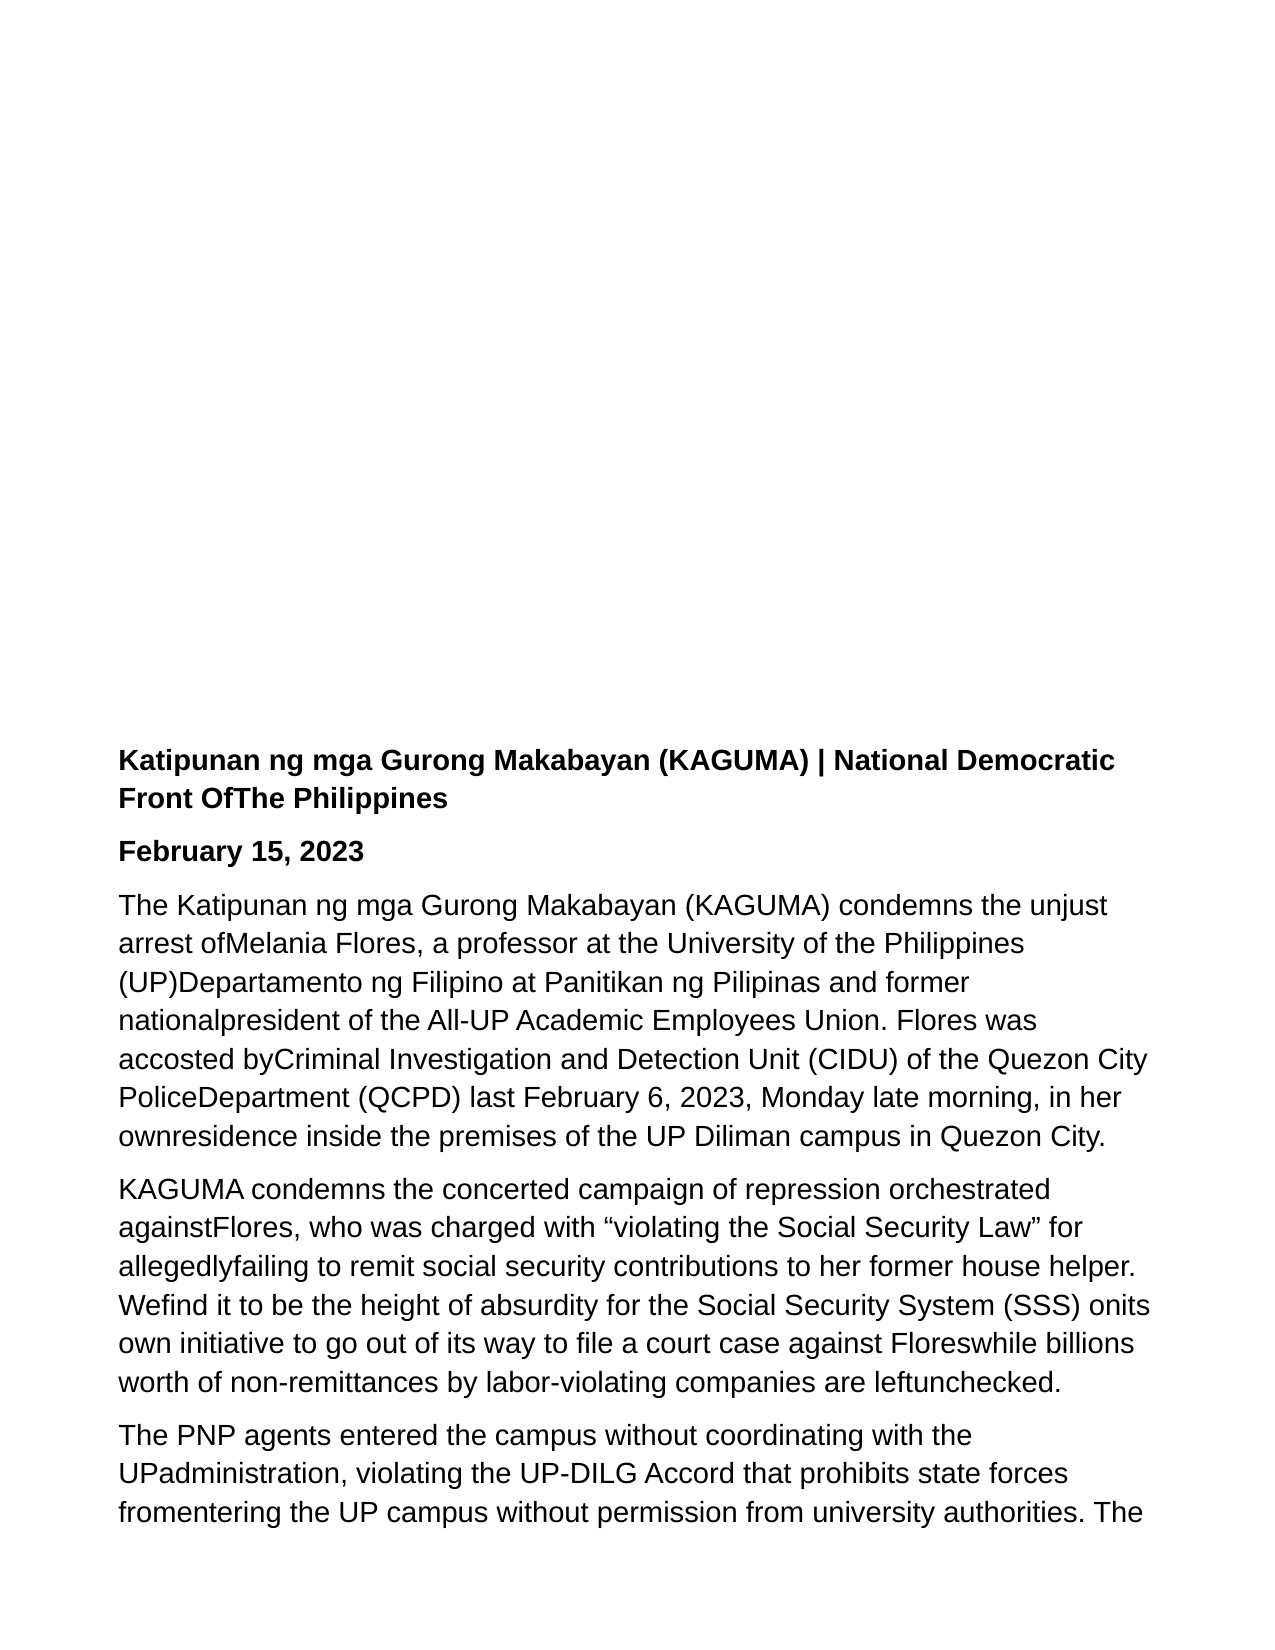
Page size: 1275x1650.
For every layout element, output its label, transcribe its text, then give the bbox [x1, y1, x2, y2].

text KAGUMA condemns the concerted campaign of repression orchestrated againstFlores, who was charged with “violating the Social Security Law” for allegedlyfailing to remit social security contributions to her former house helper. Wefind it to be the height of absurdity for the Social Security System (SSS) onits own initiative to go out of its way to file a court case against Floreswhile billions worth of non-remittances by labor-violating companies are leftunchecked. [118, 1172, 1157, 1398]
text The Katipunan ng mga Gurong Makabayan (KAGUMA) condemns the unjust arrest ofMelania Flores, a professor at the University of the Philippines (UP)Departamento ng Filipino at Panitikan ng Pilipinas and former nationalpresident of the All-UP Academic Employees Union. Flores was accosted byCriminal Investigation and Detection Unit (CIDU) of the Quezon City PoliceDepartment (QCPD) last February 6, 2023, Monday late morning, in her ownresidence inside the premises of the UP Diliman campus in Quezon City. [118, 888, 1157, 1152]
text Katipunan ng mga Gurong Makabayan (KAGUMA) | National Democratic Front OfThe Philippines [118, 743, 1157, 815]
text The PNP agents entered the campus without coordinating with the UPadministration, violating the UP-DILG Accord that prohibits state forces fromentering the UP campus without permission from university authorities. The [118, 1418, 1157, 1528]
text February 15, 2023 [118, 834, 1157, 868]
